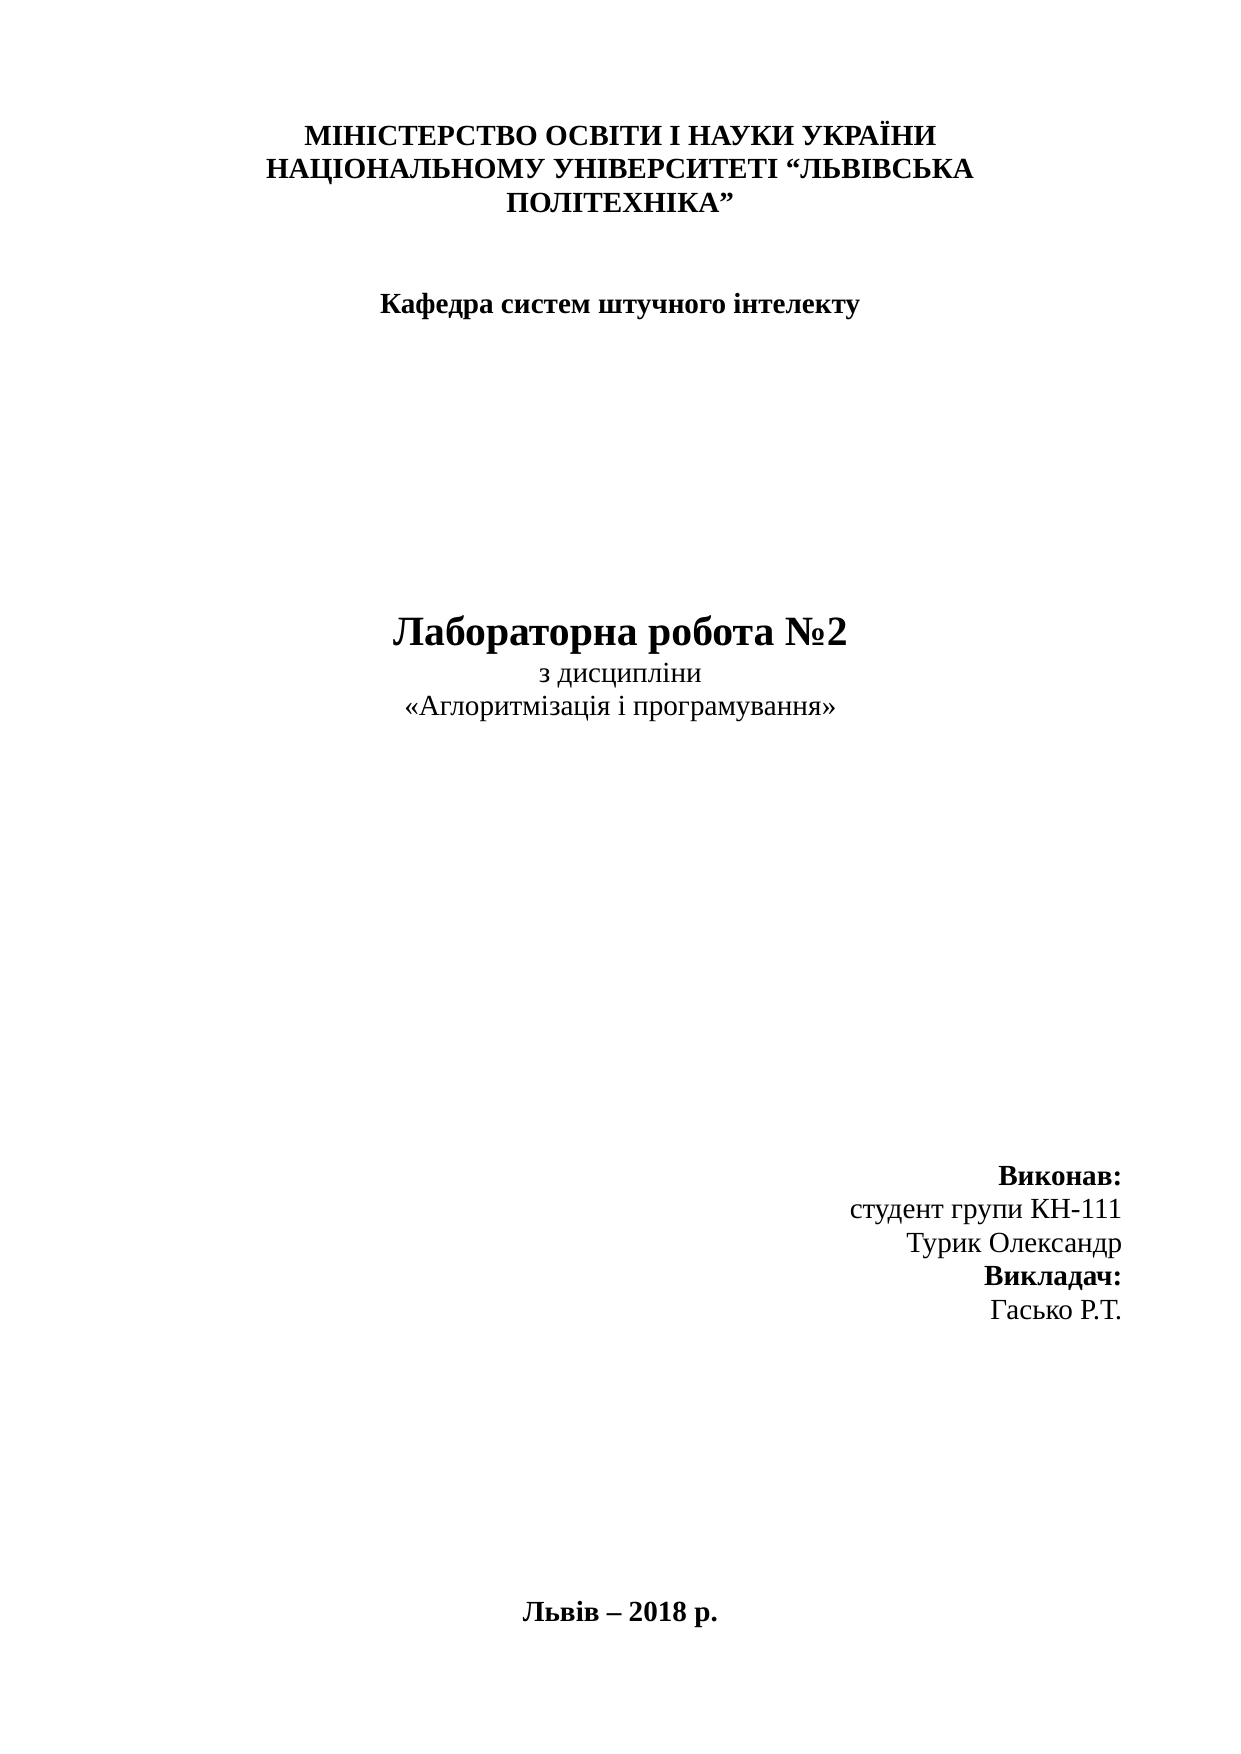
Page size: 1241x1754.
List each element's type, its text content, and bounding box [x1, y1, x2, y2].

text «Аглоритмізація і програмування» [118, 688, 1122, 722]
text з дисципліни [118, 655, 1122, 688]
text НАЦІОНАЛЬНОМУ УНІВЕРСИТЕТІ “ЛЬВІВСЬКА [118, 152, 1122, 185]
text Турик Олександр [118, 1225, 1122, 1258]
text ПОЛІТЕХНІКА” [118, 185, 1122, 219]
text Викладач: [118, 1258, 1122, 1292]
text студент групи КН-111 [118, 1191, 1122, 1225]
text Львів – 2018 р. [118, 1594, 1122, 1627]
text Виконав: [118, 1158, 1122, 1191]
text МІНІСТЕРСТВО ОСВІТИ І НАУКИ УКРАЇНИ [118, 118, 1122, 152]
text Гасько Р.Т. [118, 1292, 1122, 1326]
text Кафедра систем штучного інтелекту [118, 286, 1122, 319]
text Лабораторна робота №2 [118, 607, 1122, 655]
